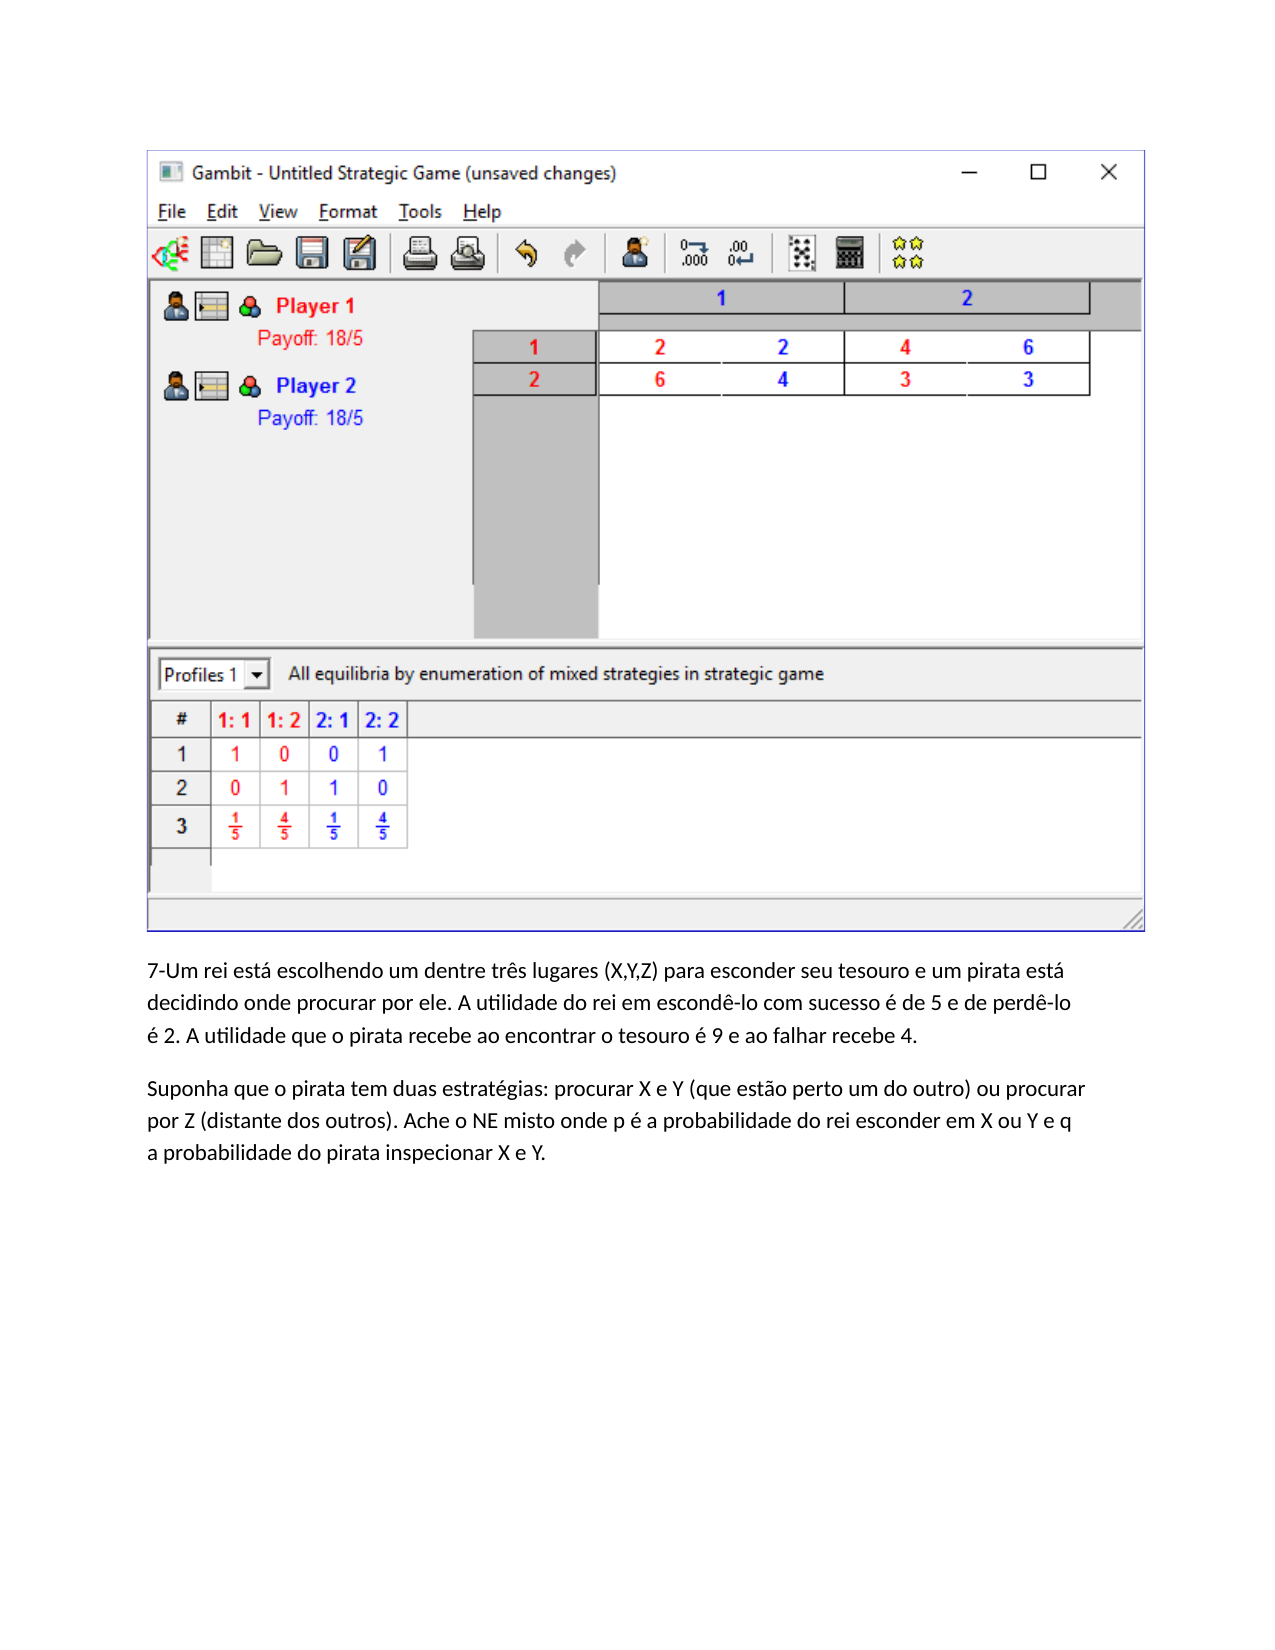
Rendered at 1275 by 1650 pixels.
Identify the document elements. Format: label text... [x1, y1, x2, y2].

text Suponha que o pirata tem duas estratégias: procurar X e Y (que estão perto um do outro) ou procurar por Z (distante dos outros). Ache o NE misto onde p é a probabilidade do rei esconder em X ou Y e q a probabilidade do pirata inspecionar X e Y. [147, 1074, 1087, 1166]
picture [146, 150, 1146, 932]
text 7-Um rei está escolhendo um dentre três lugares (X,Y,Z) para esconder seu tesouro e um pirata está decidindo onde procurar por ele. A utilidade do rei em escondê-lo com sucesso é de 5 e de perdê-lo é 2. A utilidade que o pirata recebe ao encontrar o tesouro é 9 e ao falhar recebe 4. [147, 956, 1087, 1049]
